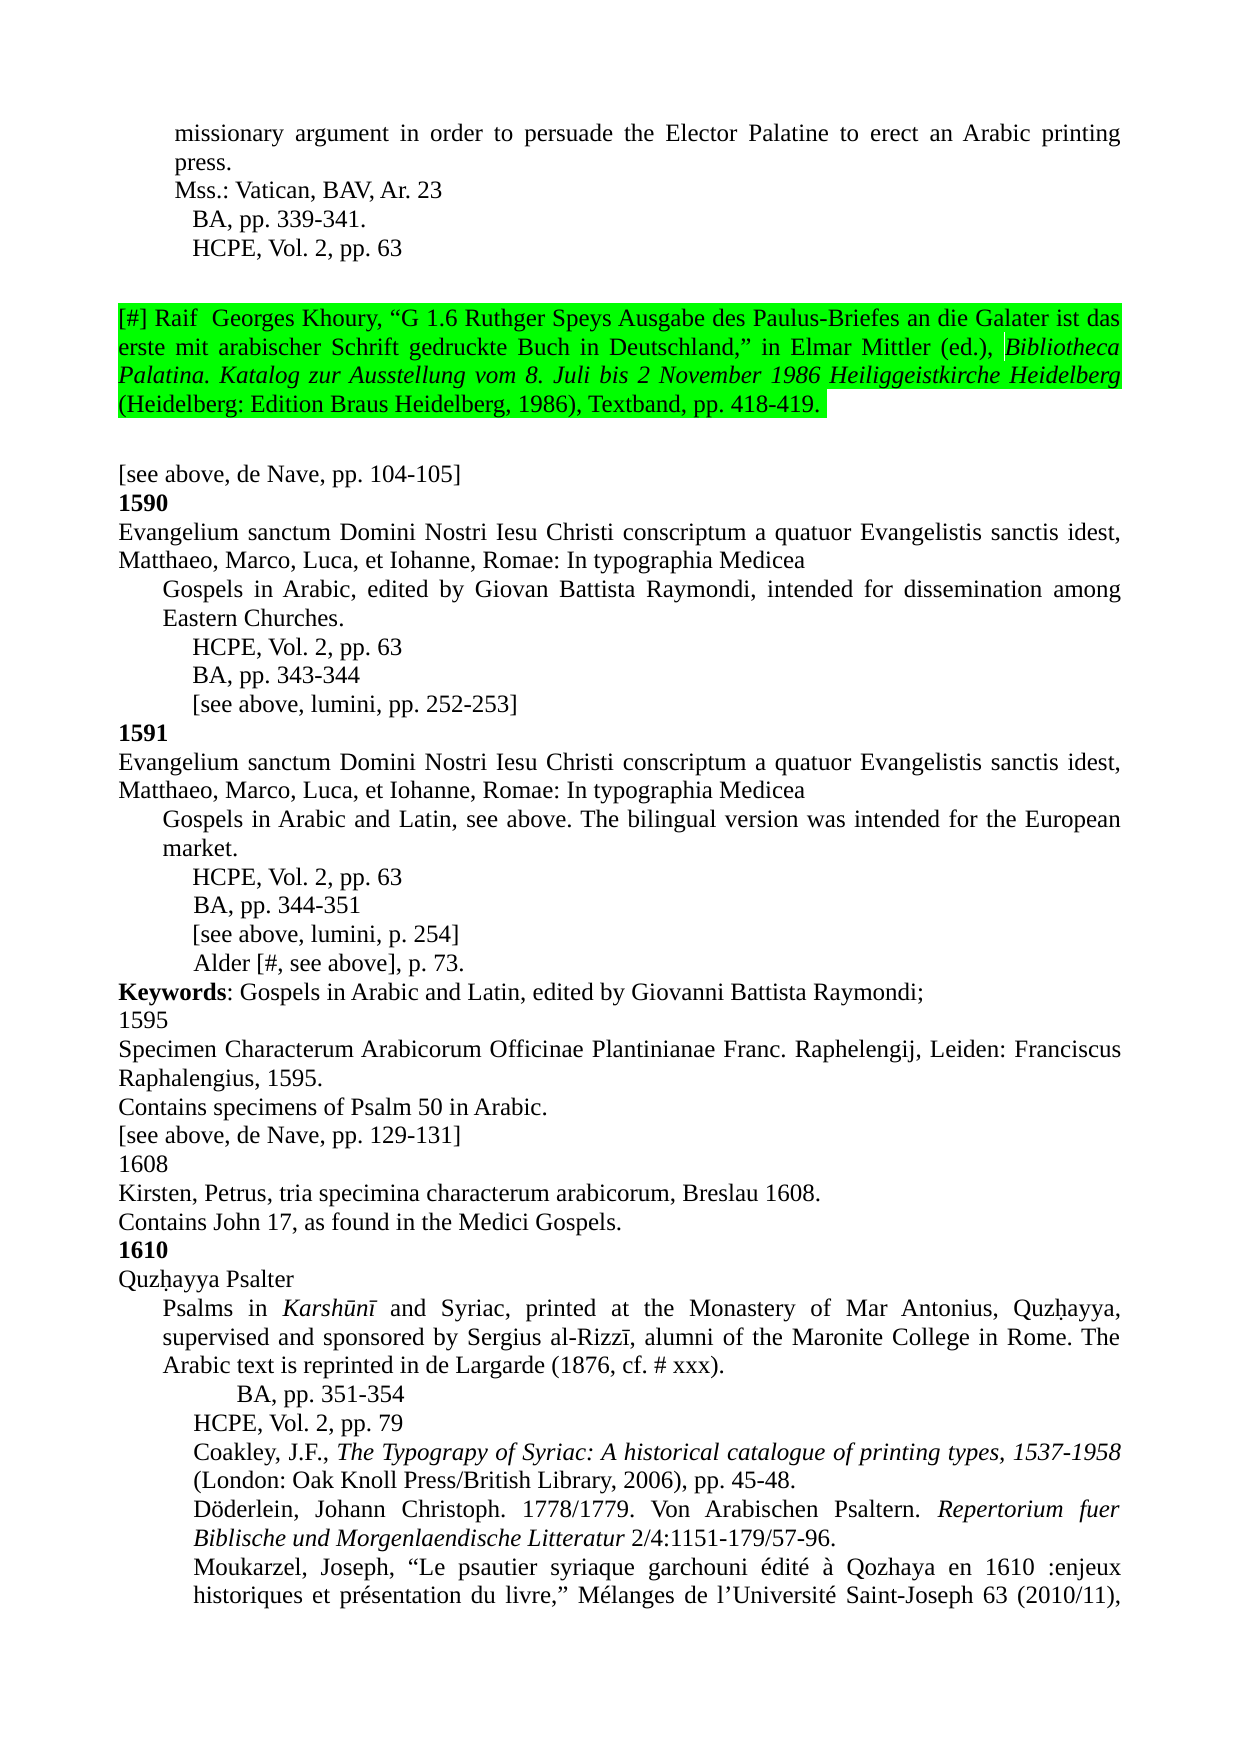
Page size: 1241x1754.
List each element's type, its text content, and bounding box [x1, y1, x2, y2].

text BA, pp. 344-351 [118, 891, 1122, 919]
text 1591 [118, 718, 1122, 747]
text BA, pp. 343-344 [118, 661, 1122, 689]
text HCPE, Vol. 2, pp. 63 [118, 233, 1122, 262]
text [see above, lumini, pp. 252-253] [118, 689, 1122, 718]
text Evangelium sanctum Domini Nostri Iesu Christi conscriptum a quatuor Evangelistis sanctis idest, Matthaeo, Marco, Luca, et Iohanne, Romae: In typographia Medicea [118, 747, 1122, 804]
text [#] Raif Georges Khoury, “G 1.6 Ruthger Speys Ausgabe des Paulus-Briefes an die Galater ist das erste mit arabischer Schrift gedruckte Buch in Deutschland,” in Elmar Mittler (ed.), Bibliotheca Palatina. Katalog zur Ausstellung vom 8. Juli bis 2 November 1986 Heiliggeistkirche Heidelberg (Heidelberg: Edition Braus Heidelberg, 1986), Textband, pp. 418-419. [118, 303, 1122, 418]
text Psalms in Karshūnī and Syriac, printed at the Monastery of Mar Antonius, Quzḥayya, supervised and sponsored by Sergius al-Rizzī, alumni of the Maronite College in Rome. The Arabic text is reprinted in de Largarde (1876, cf. # xxx). [162, 1293, 1122, 1379]
text HCPE, Vol. 2, pp. 63 [118, 862, 1122, 891]
text Specimen Characterum Arabicorum Officinae Plantinianae Franc. Raphelengij, Leiden: Franciscus Raphalengius, 1595. [118, 1034, 1122, 1092]
text [see above, lumini, p. 254] [118, 919, 1122, 948]
text 1608 [118, 1149, 1122, 1178]
text BA, pp. 351-354 [162, 1379, 1122, 1408]
text Evangelium sanctum Domini Nostri Iesu Christi conscriptum a quatuor Evangelistis sanctis idest, Matthaeo, Marco, Luca, et Iohanne, Romae: In typographia Medicea [118, 517, 1122, 574]
text Keywords: Gospels in Arabic and Latin, edited by Giovanni Battista Raymondi; [118, 977, 1122, 1006]
text Gospels in Arabic and Latin, see above. The bilingual version was intended for the European market. [162, 804, 1122, 862]
text HCPE, Vol. 2, pp. 79 [162, 1408, 1122, 1437]
text 1610 [118, 1236, 1122, 1264]
text HCPE, Vol. 2, pp. 63 [118, 632, 1122, 661]
text [see above, de Nave, pp. 104-105] [118, 459, 1122, 488]
text [see above, de Nave, pp. 129-131] [118, 1121, 1122, 1149]
text Contains specimens of Psalm 50 in Arabic. [118, 1092, 1122, 1121]
text Mss.: Vatican, BAV, Ar. 23 [174, 176, 1122, 204]
text missionary argument in order to persuade the Elector Palatine to erect an Arabic printing press. [174, 118, 1122, 176]
text Döderlein, Johann Christoph. 1778/1779. Von Arabischen Psaltern. Repertorium fuer Biblische und Morgenlaendische Litteratur 2/4:1151-179/57-96. [118, 1494, 1122, 1552]
text Contains John 17, as found in the Medici Gospels. [118, 1207, 1122, 1236]
text Alder [#, see above], p. 73. [118, 948, 1122, 977]
text 1590 [118, 488, 1122, 517]
text Quzḥayya Psalter [118, 1264, 1122, 1293]
text Gospels in Arabic, edited by Giovan Battista Raymondi, intended for dissemination among Eastern Churches. [162, 574, 1122, 632]
text Moukarzel, Joseph, “Le psautier syriaque garchouni édité à Qozhaya en 1610 :enjeux historiques et présentation du livre,” Mélanges de l’Université Saint-Joseph 63 (2010/11), [193, 1552, 1122, 1609]
text BA, pp. 339-341. [118, 204, 1122, 233]
text 1595 [118, 1006, 1122, 1034]
text Kirsten, Petrus, tria specimina characterum arabicorum, Breslau 1608. [118, 1178, 1122, 1207]
text Coakley, J.F., The Typograpy of Syriac: A historical catalogue of printing types, 1537-1958 (London: Oak Knoll Press/British Library, 2006), pp. 45-48. [193, 1437, 1122, 1494]
